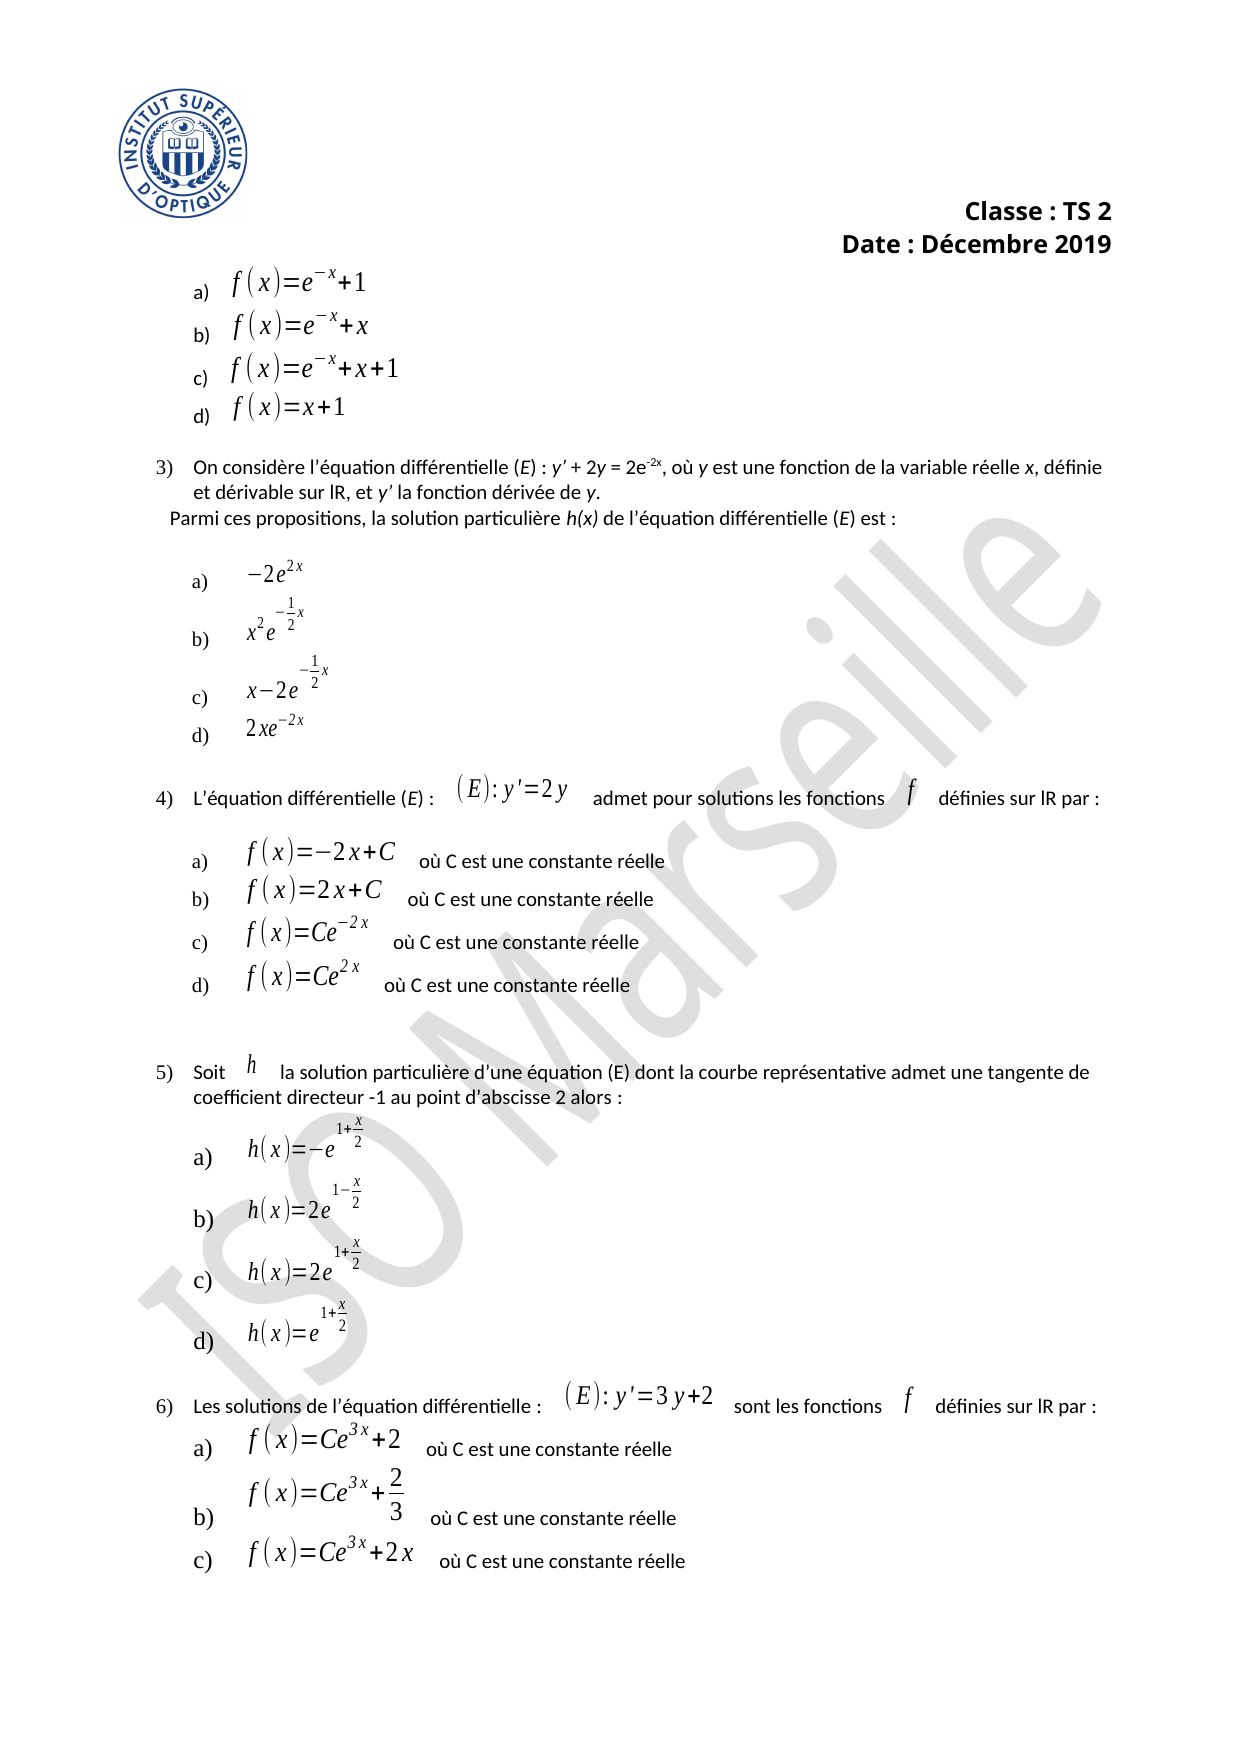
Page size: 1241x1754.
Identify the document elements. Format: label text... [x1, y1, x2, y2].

list où C est une constante réelle [193, 1531, 1122, 1574]
list où C est une constante réelle [192, 874, 1122, 912]
text a) [193, 261, 1122, 304]
list où C est une constante réelle [192, 955, 1122, 998]
list Les solutions de l’équation différentielle : sont les fonctions définies sur lR par : [156, 1381, 1122, 1418]
list où C est une constante réelle [192, 836, 1122, 874]
list Soit la solution particulière d’une équation (E) dont la courbe représentative admet une tangente de coefficient directeur -1 au point d’abscisse 2 alors : [156, 1049, 1122, 1110]
picture [118, 88, 248, 219]
text d) [193, 391, 1122, 429]
list L’équation différentielle (E) : admet pour solutions les fonctions définies sur lR par : [156, 773, 1122, 811]
text b) [193, 304, 1122, 348]
list où C est une constante réelle [193, 1418, 1122, 1462]
list On considère l’équation différentielle (E) : y’ + 2y = 2e-2x, où y est une fonction de la variable réelle x, définie et dérivable sur lR, et y’ la fonction dérivée de y. [156, 454, 1122, 505]
text Parmi ces propositions, la solution particulière h(x) de l’équation différentielle (E) est : [118, 505, 1122, 530]
list où C est une constante réelle [193, 1462, 1122, 1531]
list où C est une constante réelle [192, 912, 1122, 955]
text c) [193, 348, 1122, 391]
